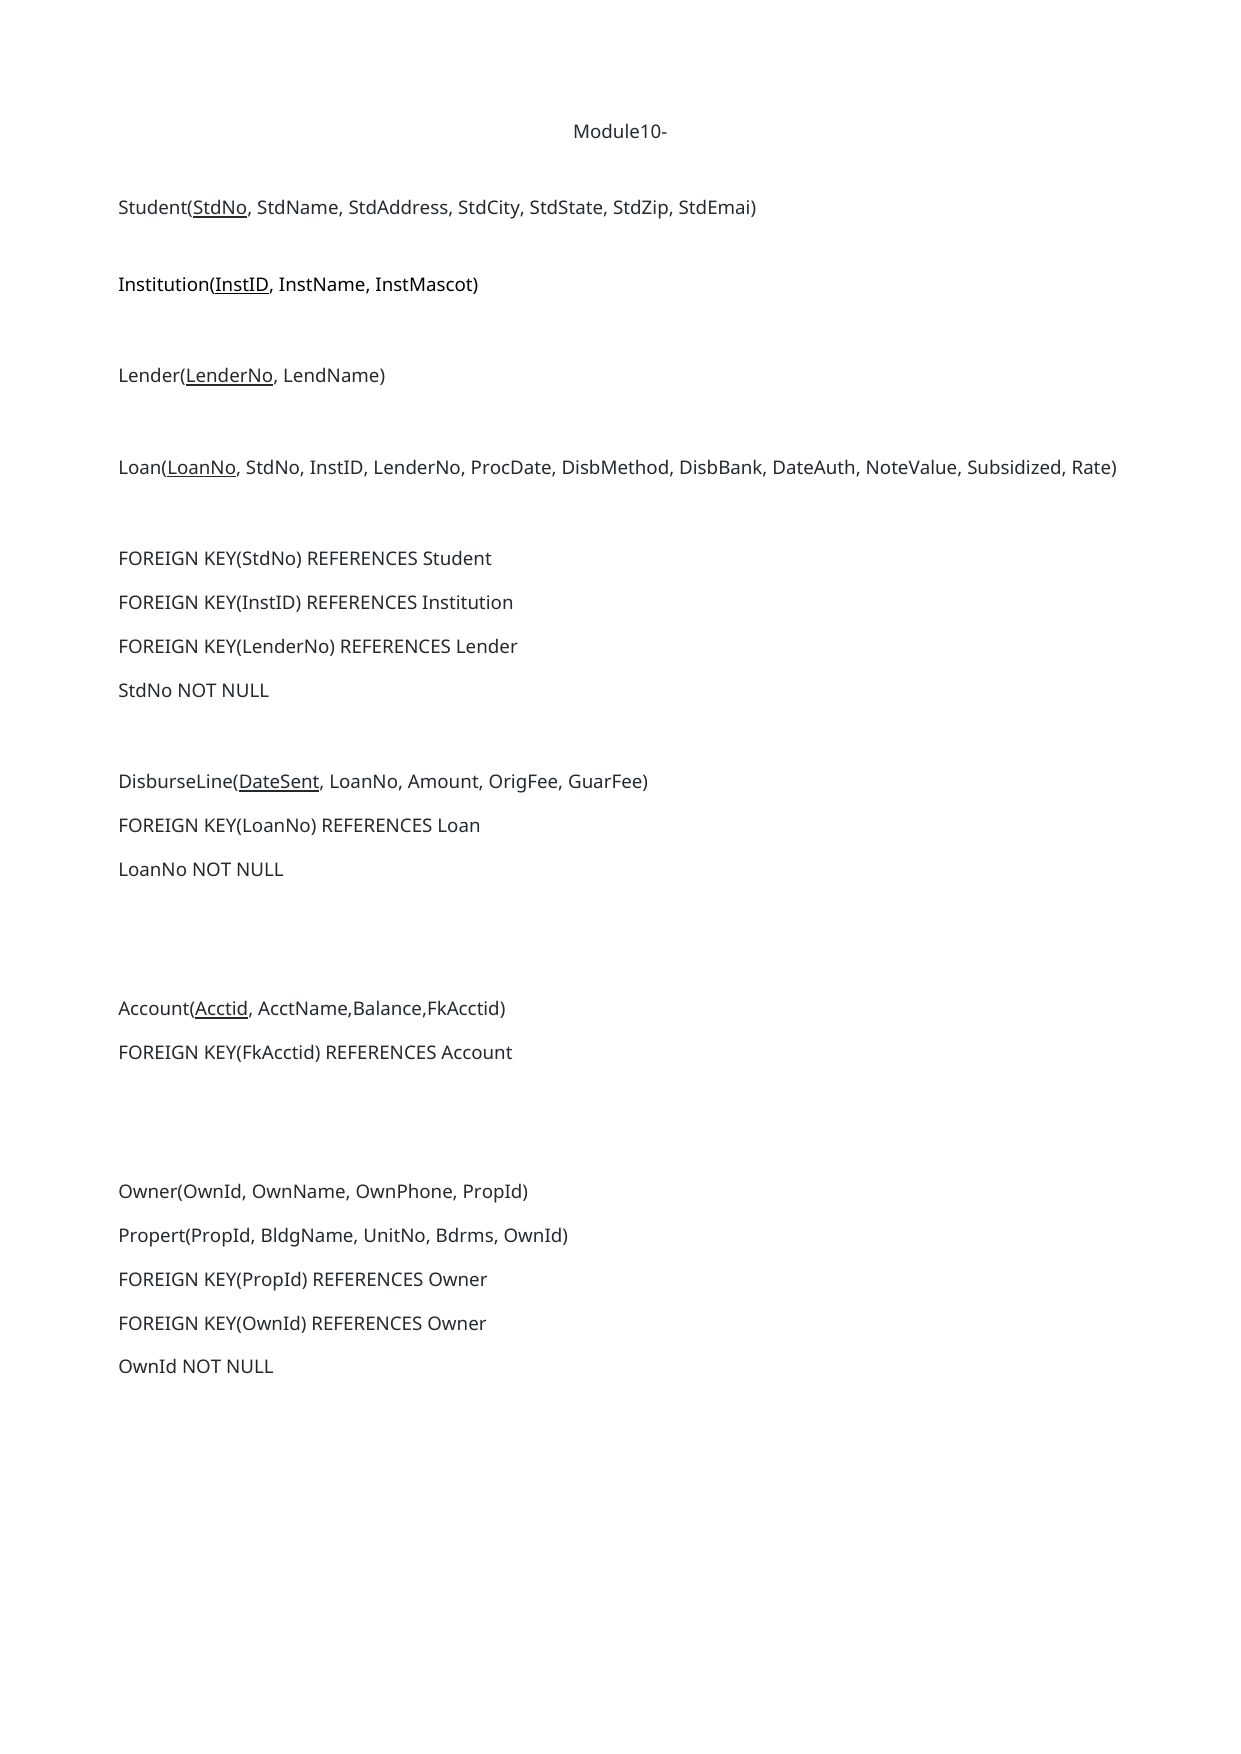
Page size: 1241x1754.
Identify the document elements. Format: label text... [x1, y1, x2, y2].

text Loan(LoanNo, StdNo, InstID, LenderNo, ProcDate, DisbMethod, DisbBank, DateAuth, NoteValue, Subsidized, Rate) [118, 454, 1122, 480]
text Lender(LenderNo, LendName) [118, 363, 1122, 388]
text StdNo NOT NULL [118, 677, 1122, 703]
text FOREIGN KEY(PropId) REFERENCES Owner [118, 1266, 1122, 1292]
text OwnId NOT NULL [118, 1354, 1122, 1379]
text Account(Acctid, AcctName,Balance,FkAcctid) [118, 995, 1122, 1021]
text FOREIGN KEY(InstID) REFERENCES Institution [118, 589, 1122, 615]
text FOREIGN KEY(StdNo) REFERENCES Student [118, 546, 1122, 571]
text Institution(InstID, InstName, InstMascot) [118, 271, 1122, 297]
text Propert(PropId, BldgName, UnitNo, Bdrms, OwnId) [118, 1222, 1122, 1248]
text LoanNo NOT NULL [118, 856, 1122, 882]
text Module10- [118, 118, 1122, 144]
text DisburseLine(DateSent, LoanNo, Amount, OrigFee, GuarFee) [118, 769, 1122, 794]
text Student(StdNo, StdName, StdAddress, StdCity, StdState, StdZip, StdEmai) [118, 195, 1122, 220]
text FOREIGN KEY(OwnId) REFERENCES Owner [118, 1310, 1122, 1335]
text FOREIGN KEY(LoanNo) REFERENCES Loan [118, 812, 1122, 838]
text FOREIGN KEY(FkAcctid) REFERENCES Account [118, 1039, 1122, 1065]
text Owner(OwnId, OwnName, OwnPhone, PropId) [118, 1178, 1122, 1204]
text FOREIGN KEY(LenderNo) REFERENCES Lender [118, 633, 1122, 659]
